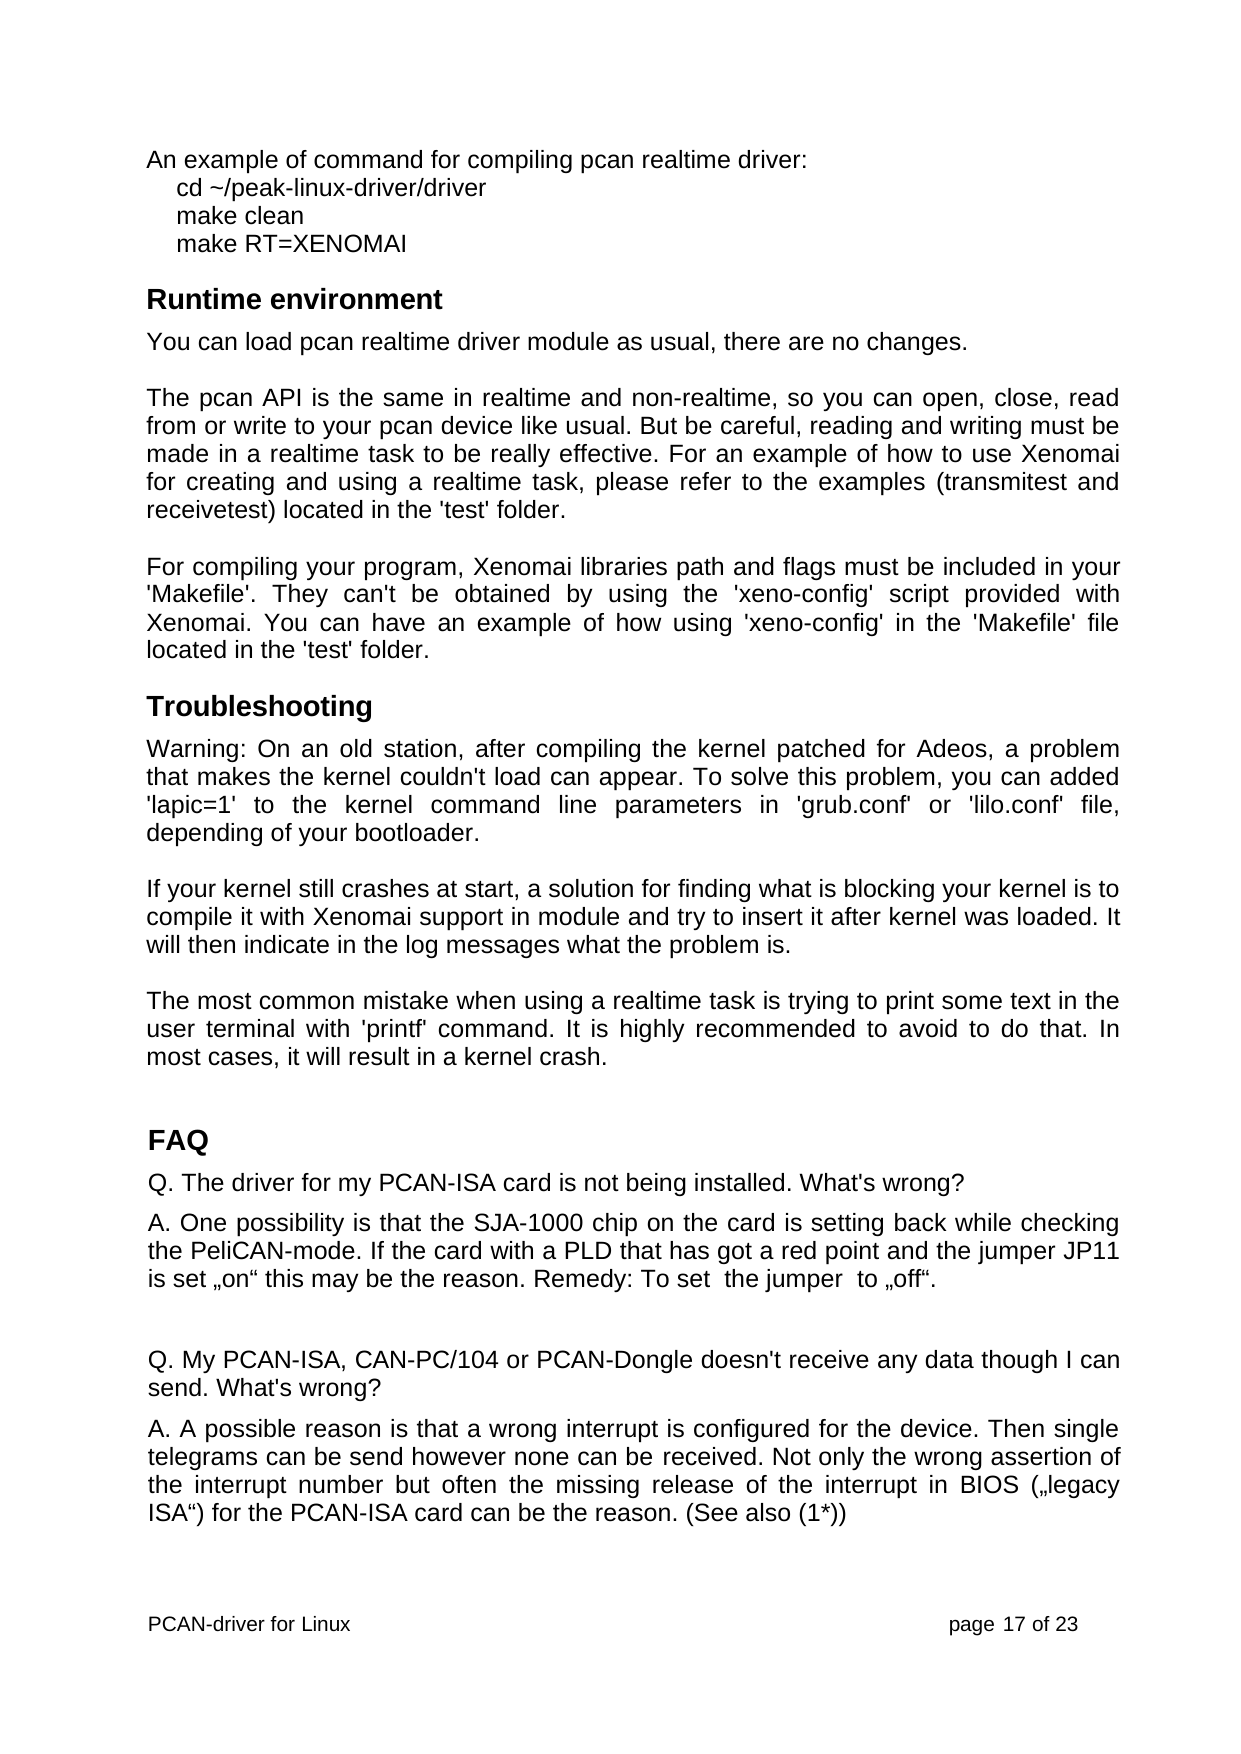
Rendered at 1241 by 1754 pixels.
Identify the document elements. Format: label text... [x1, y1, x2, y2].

text The most common mistake when using a realtime task is trying to print some text in the user terminal with 'printf' command. It is highly recommended to avoid to do that. In most cases, it will result in a kernel crash. [146, 987, 1122, 1071]
text An example of command for compiling pcan realtime driver: [146, 146, 1122, 174]
text For compiling your program, Xenomai libraries path and flags must be included in your 'Makefile'. They can't be obtained by using the 'xeno-config' script provided with Xenomai. You can have an example of how using 'xeno-config' in the 'Makefile' file located in the 'test' folder. [146, 552, 1122, 664]
list Q. The driver for my PCAN-ISA card is not being installed. What's wrong? [118, 1169, 1122, 1197]
text cd ~/peak-linux-driver/driver [148, 174, 1122, 202]
text If your kernel still crashes at start, a solution for finding what is blocking your kernel is to compile it with Xenomai support in module and try to insert it after kernel was loaded. It will then indicate in the log messages what the problem is. [146, 874, 1122, 959]
list A. A possible reason is that a wrong interrupt is configured for the device. Then single telegrams can be send however none can be received. Not only the wrong assertion of the interrupt number but often the missing release of the interrupt in BIOS („legacy ISA“) for the PCAN-ISA card can be the reason. (See also (1*)) [118, 1415, 1122, 1527]
text make RT=XENOMAI [148, 230, 1122, 258]
list A. One possibility is that the SJA-1000 chip on the card is setting back while checking the PeliCAN-mode. If the card with a PLD that has got a red point and the jumper JP11 is set „on“ this may be the reason. Remedy: To set the jumper to „off“. [118, 1209, 1122, 1293]
text The pcan API is the same in realtime and non-realtime, so you can open, close, read from or write to your pcan device like usual. But be careful, reading and writing must be made in a realtime task to be really effective. For an example of how to use Xenomai for creating and using a realtime task, please refer to the examples (transmitest and receivetest) located in the 'test' folder. [146, 384, 1122, 524]
subtitle Runtime environment [146, 283, 1122, 316]
text You can load pcan realtime driver module as usual, there are no changes. [146, 328, 1122, 356]
text make clean [148, 202, 1122, 230]
text Warning: On an old station, after compiling the kernel patched for Adeos, a problem that makes the kernel couldn't load can appear. To solve this problem, you can added 'lapic=1' to the kernel command line parameters in 'grub.conf' or 'lilo.conf' file, depending of your bootloader. [146, 734, 1122, 847]
subtitle Troubleshooting [146, 689, 1122, 722]
subtitle FAQ [118, 1124, 1122, 1156]
list Q. My PCAN-ISA, CAN-PC/104 or PCAN-Dongle doesn't receive any data though I can send. What's wrong? [118, 1346, 1122, 1402]
